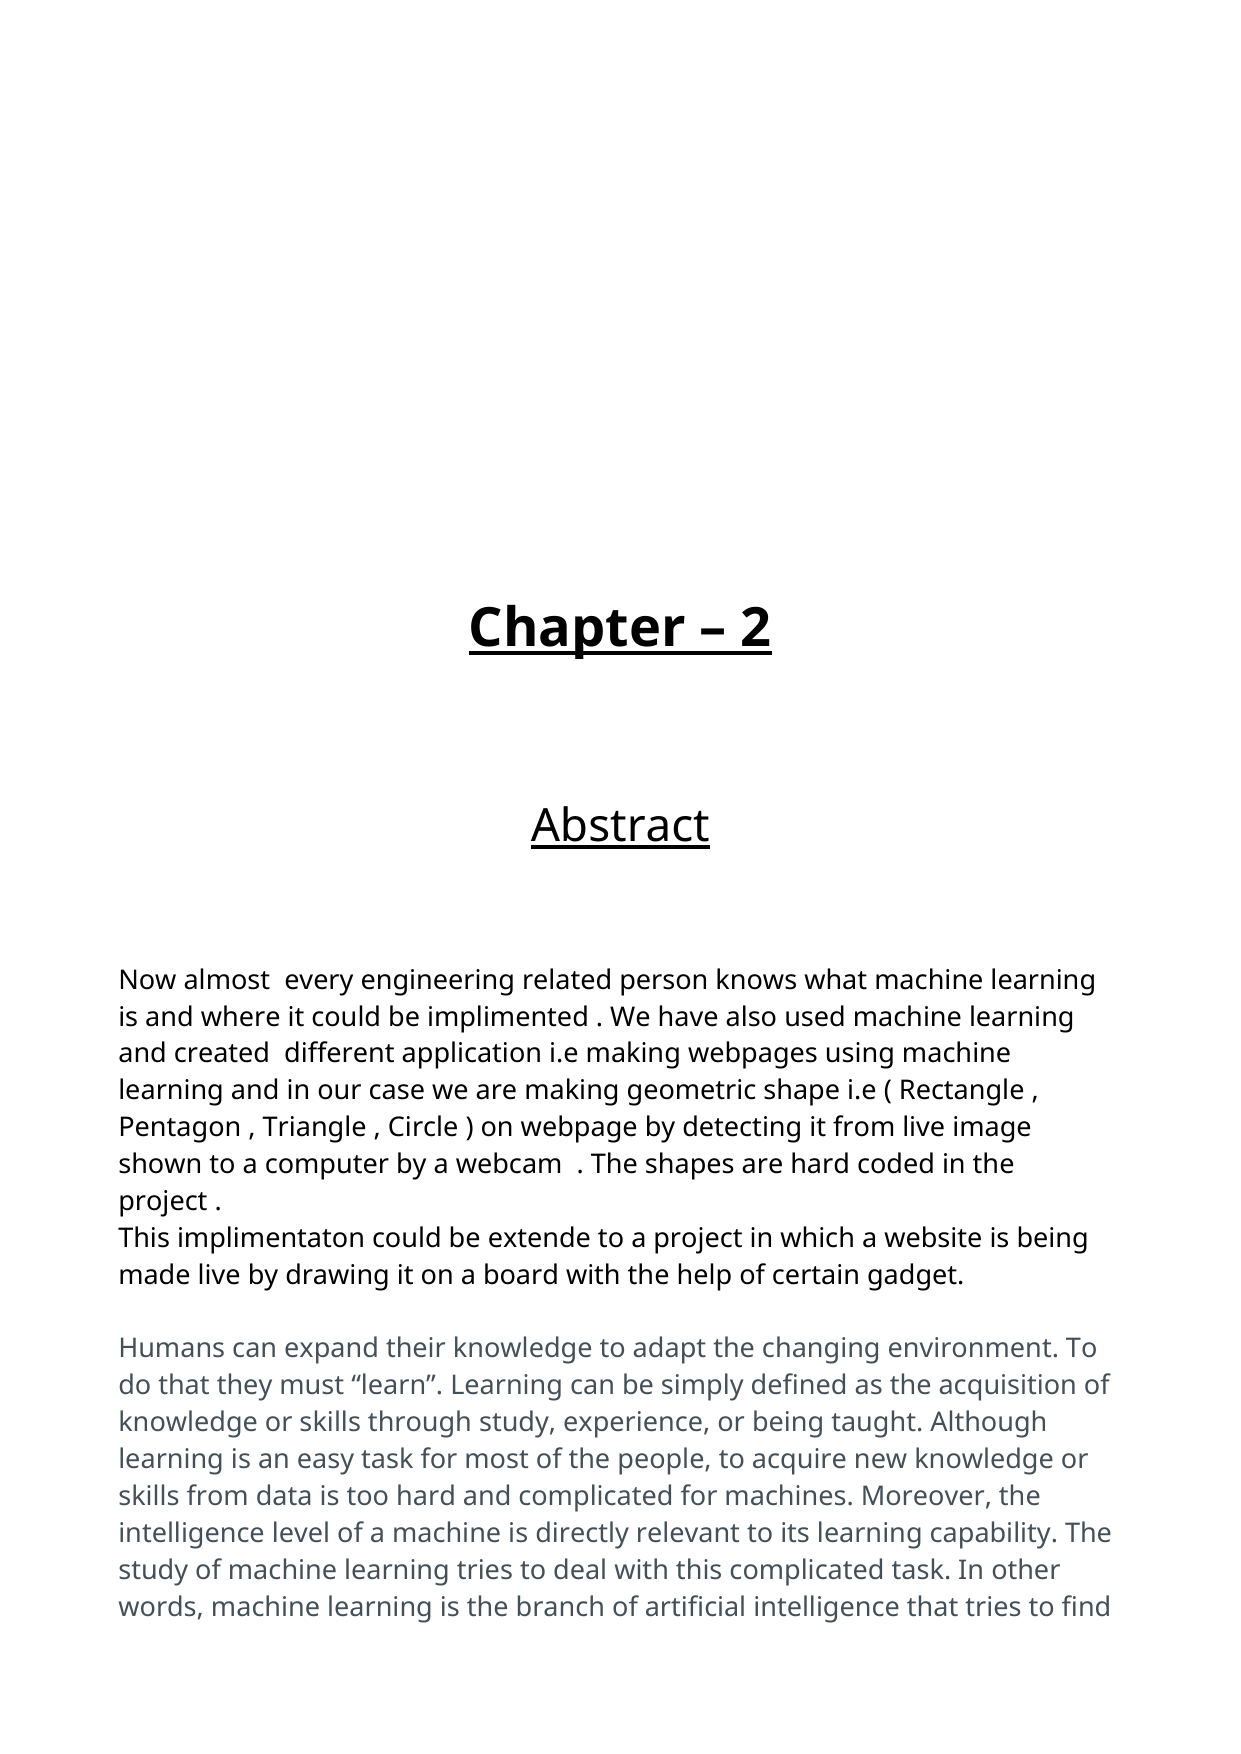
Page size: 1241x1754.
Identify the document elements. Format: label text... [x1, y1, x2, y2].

text Abstract [118, 793, 1122, 855]
text Now almost every engineering related person knows what machine learning is and where it could be implimented . We have also used machine learning and created different application i.e making webpages using machine learning and in our case we are making geometric shape i.e ( Rectangle , Pentagon , Triangle , Circle ) on webpage by detecting it from live image shown to a computer by a webcam . The shapes are hard coded in the project . [118, 960, 1122, 1218]
text Humans can expand their knowledge to adapt the changing environment. To do that they must “learn”. Learning can be simply defined as the acquisition of knowledge or skills through study, experience, or being taught. Although learning is an easy task for most of the people, to acquire new knowledge or skills from data is too hard and complicated for machines. Moreover, the intelligence level of a machine is directly relevant to its learning capability. The study of machine learning tries to deal with this complicated task. In other words, machine learning is the branch of artificial intelligence that tries to find [118, 1329, 1122, 1624]
text This implimentaton could be extende to a project in which a website is being made live by drawing it on a board with the help of certain gadget. [118, 1218, 1122, 1292]
text Chapter – 2 [118, 589, 1122, 662]
